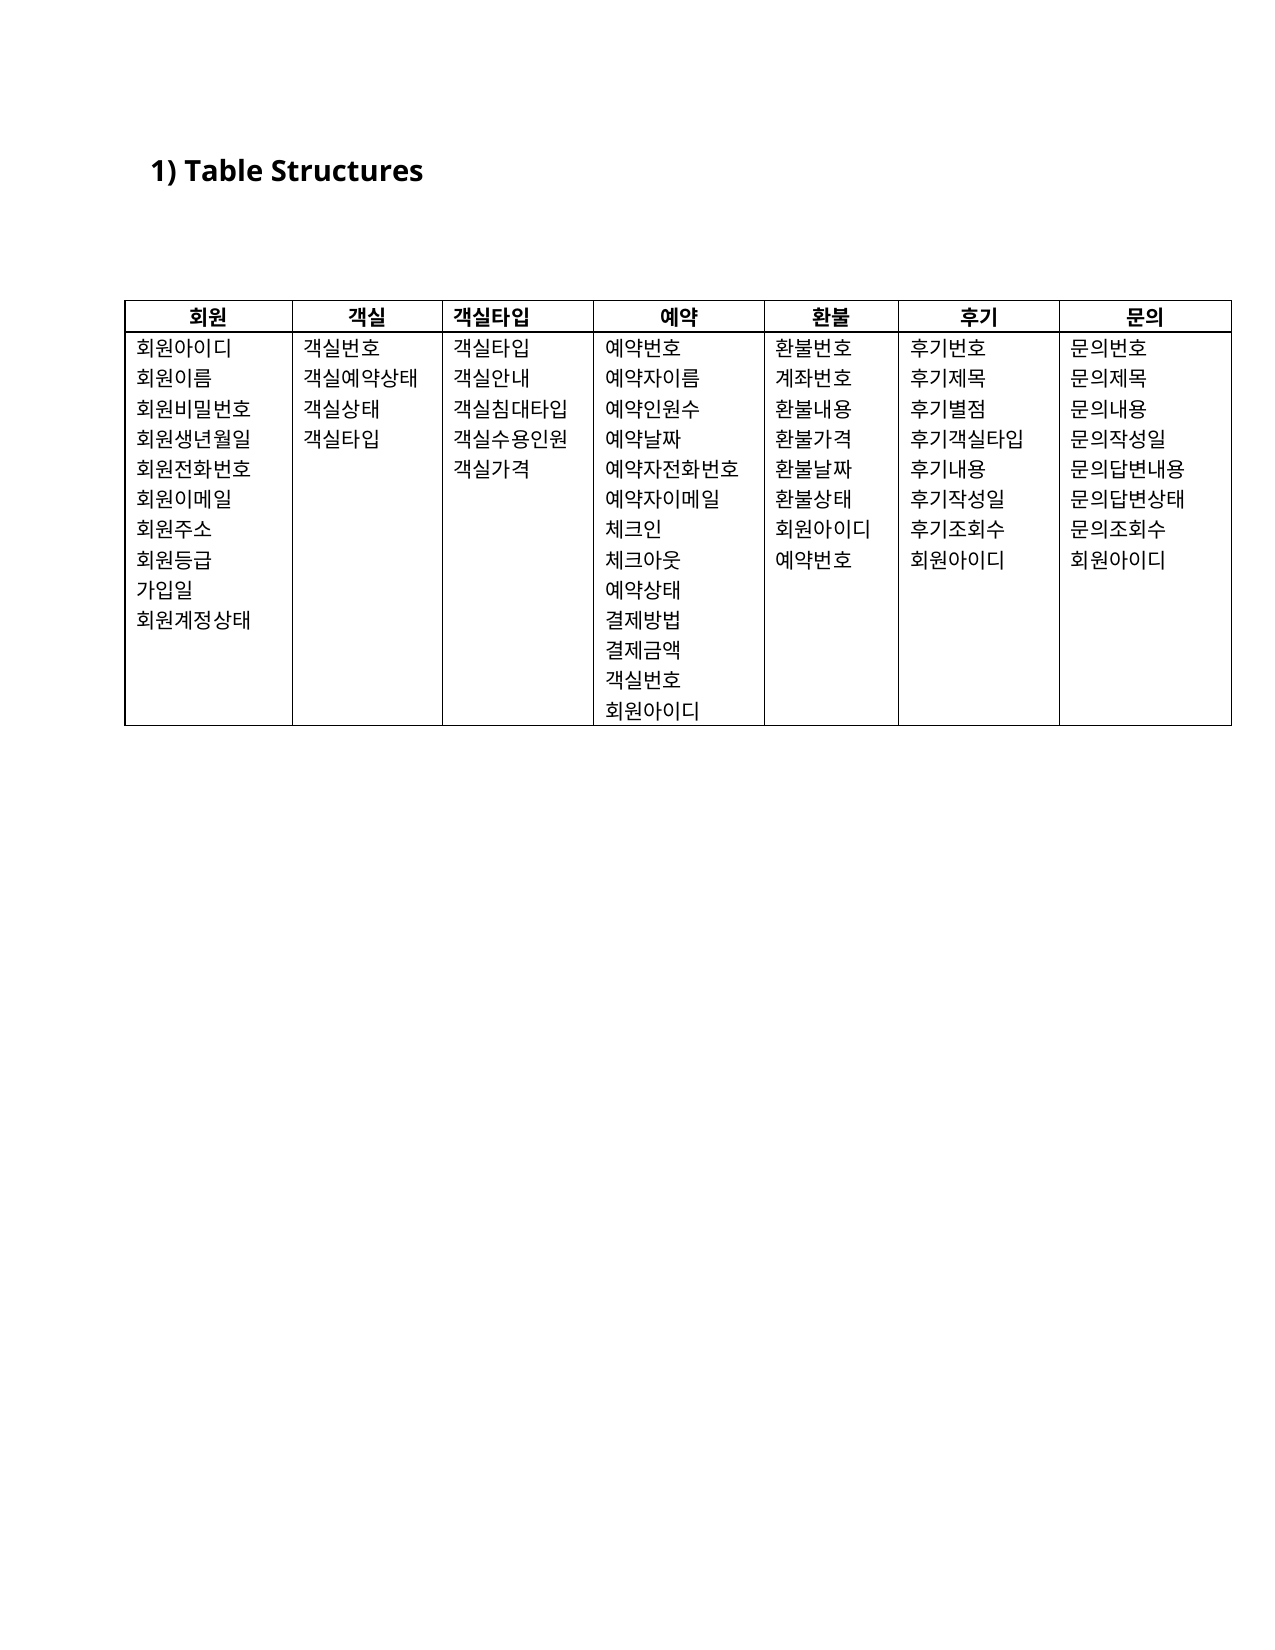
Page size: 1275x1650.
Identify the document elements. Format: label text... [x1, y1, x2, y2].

table_cell 객실번호 객실예약상태 객실상태 객실타입 [293, 333, 442, 725]
text 1) Table Structures [150, 150, 1125, 190]
table_cell 후기번호 후기제목 후기별점 후기객실타입 후기내용 후기작성일 후기조회수 회원아이디 [899, 333, 1059, 725]
table_header 회원 [126, 301, 292, 331]
table_header 문의 [1060, 301, 1231, 331]
table_cell 문의번호 문의제목 문의내용 문의작성일 문의답변내용 문의답변상태 문의조회수 회원아이디 [1060, 333, 1231, 725]
table_cell 환불번호 계좌번호 환불내용 환불가격 환불날짜 환불상태 회원아이디 예약번호 [765, 333, 898, 725]
table_header 객실 [293, 301, 442, 331]
table_header 후기 [899, 301, 1059, 331]
table_cell 객실타입 객실안내 객실침대타입 객실수용인원 객실가격 [443, 333, 593, 725]
table_cell 회원아이디 회원이름 회원비밀번호 회원생년월일 회원전화번호 회원이메일 회원주소 회원등급 가입일 회원계정상태 [126, 333, 292, 725]
table_header 객실타입 [443, 301, 593, 331]
table_cell 예약번호 예약자이름 예약인원수 예약날짜 예약자전화번호 예약자이메일 체크인 체크아웃 예약상태 결제방법 결제금액 객실번호 회원아이디 [594, 333, 764, 725]
table_header 환불 [765, 301, 898, 331]
table_header 예약 [594, 301, 764, 331]
